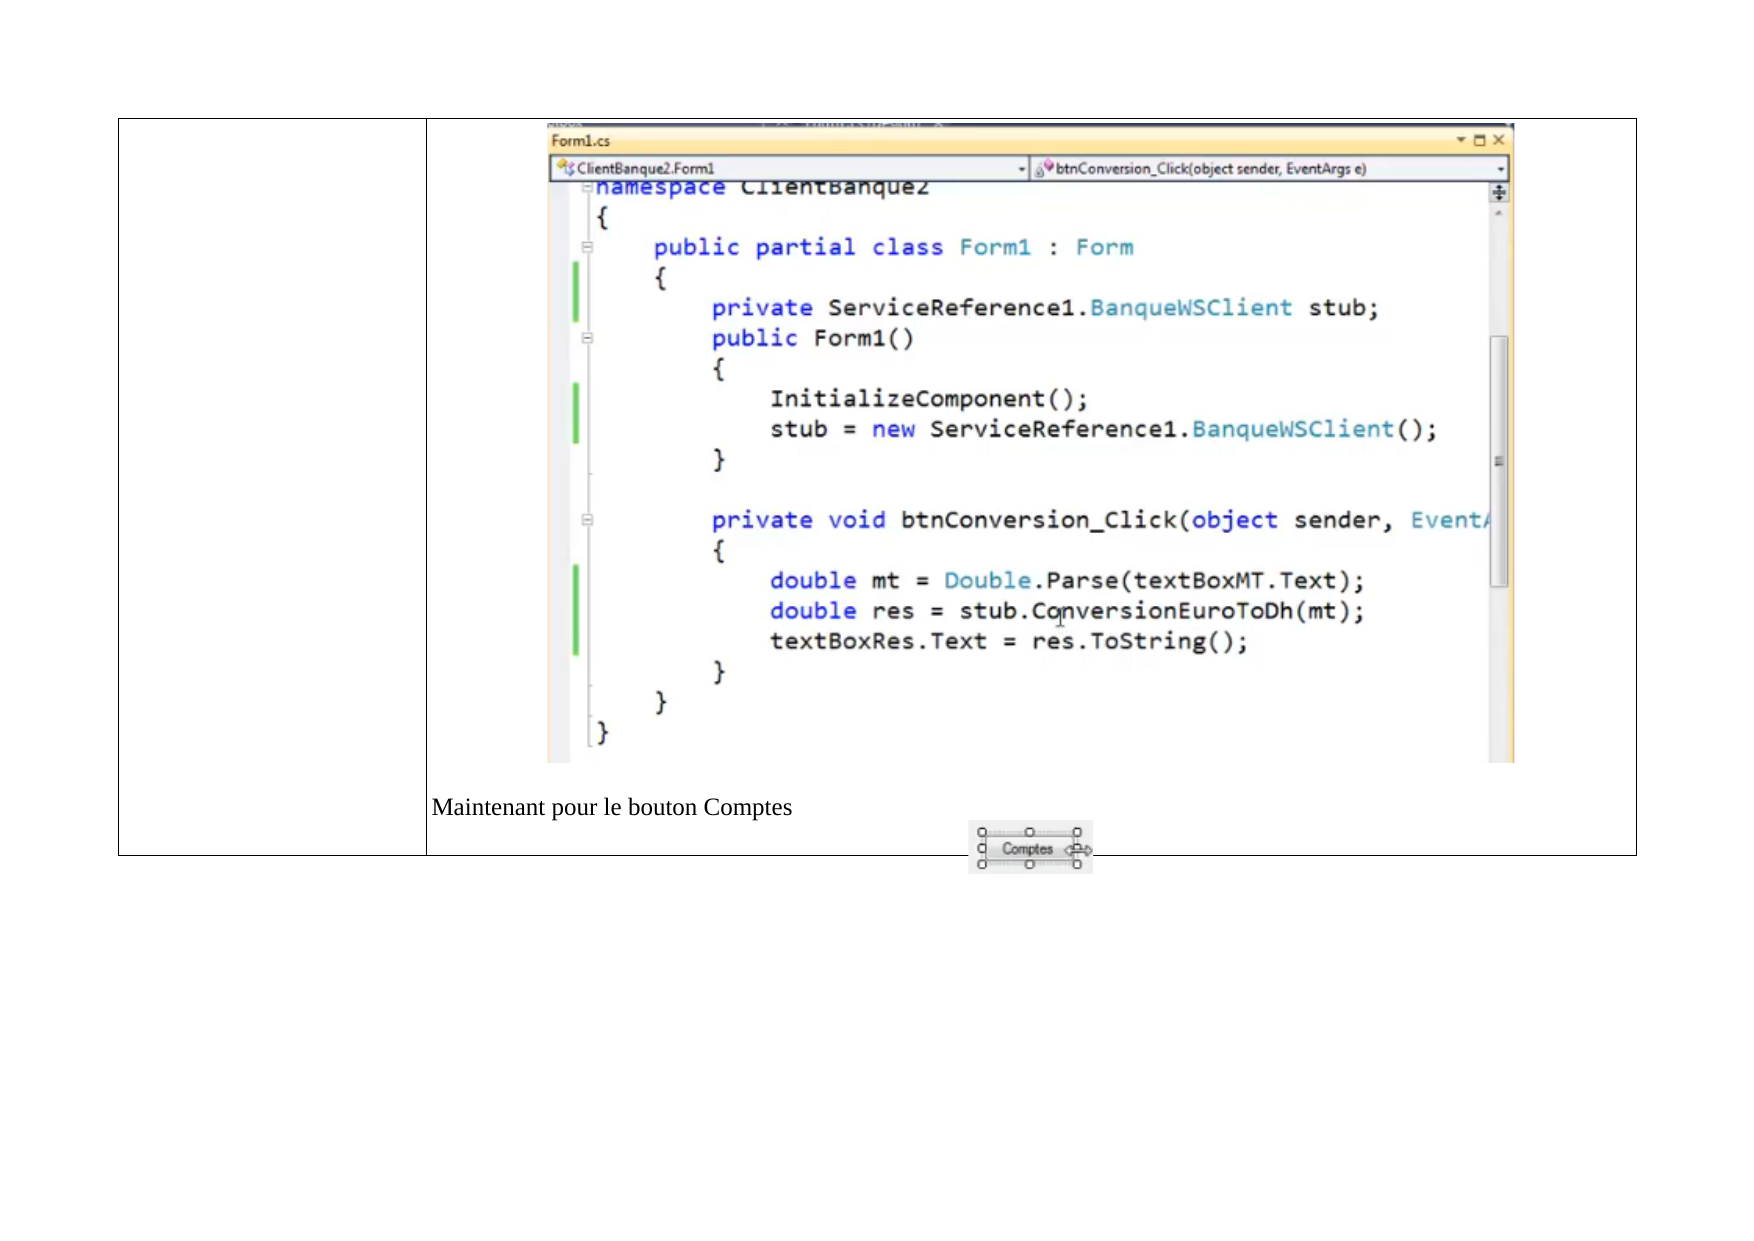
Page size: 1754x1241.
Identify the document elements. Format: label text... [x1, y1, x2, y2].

picture [968, 820, 1094, 874]
table_cell Maintenant pour le bouton Comptes [427, 119, 1636, 855]
picture [547, 123, 1515, 763]
table_cell [119, 119, 426, 855]
